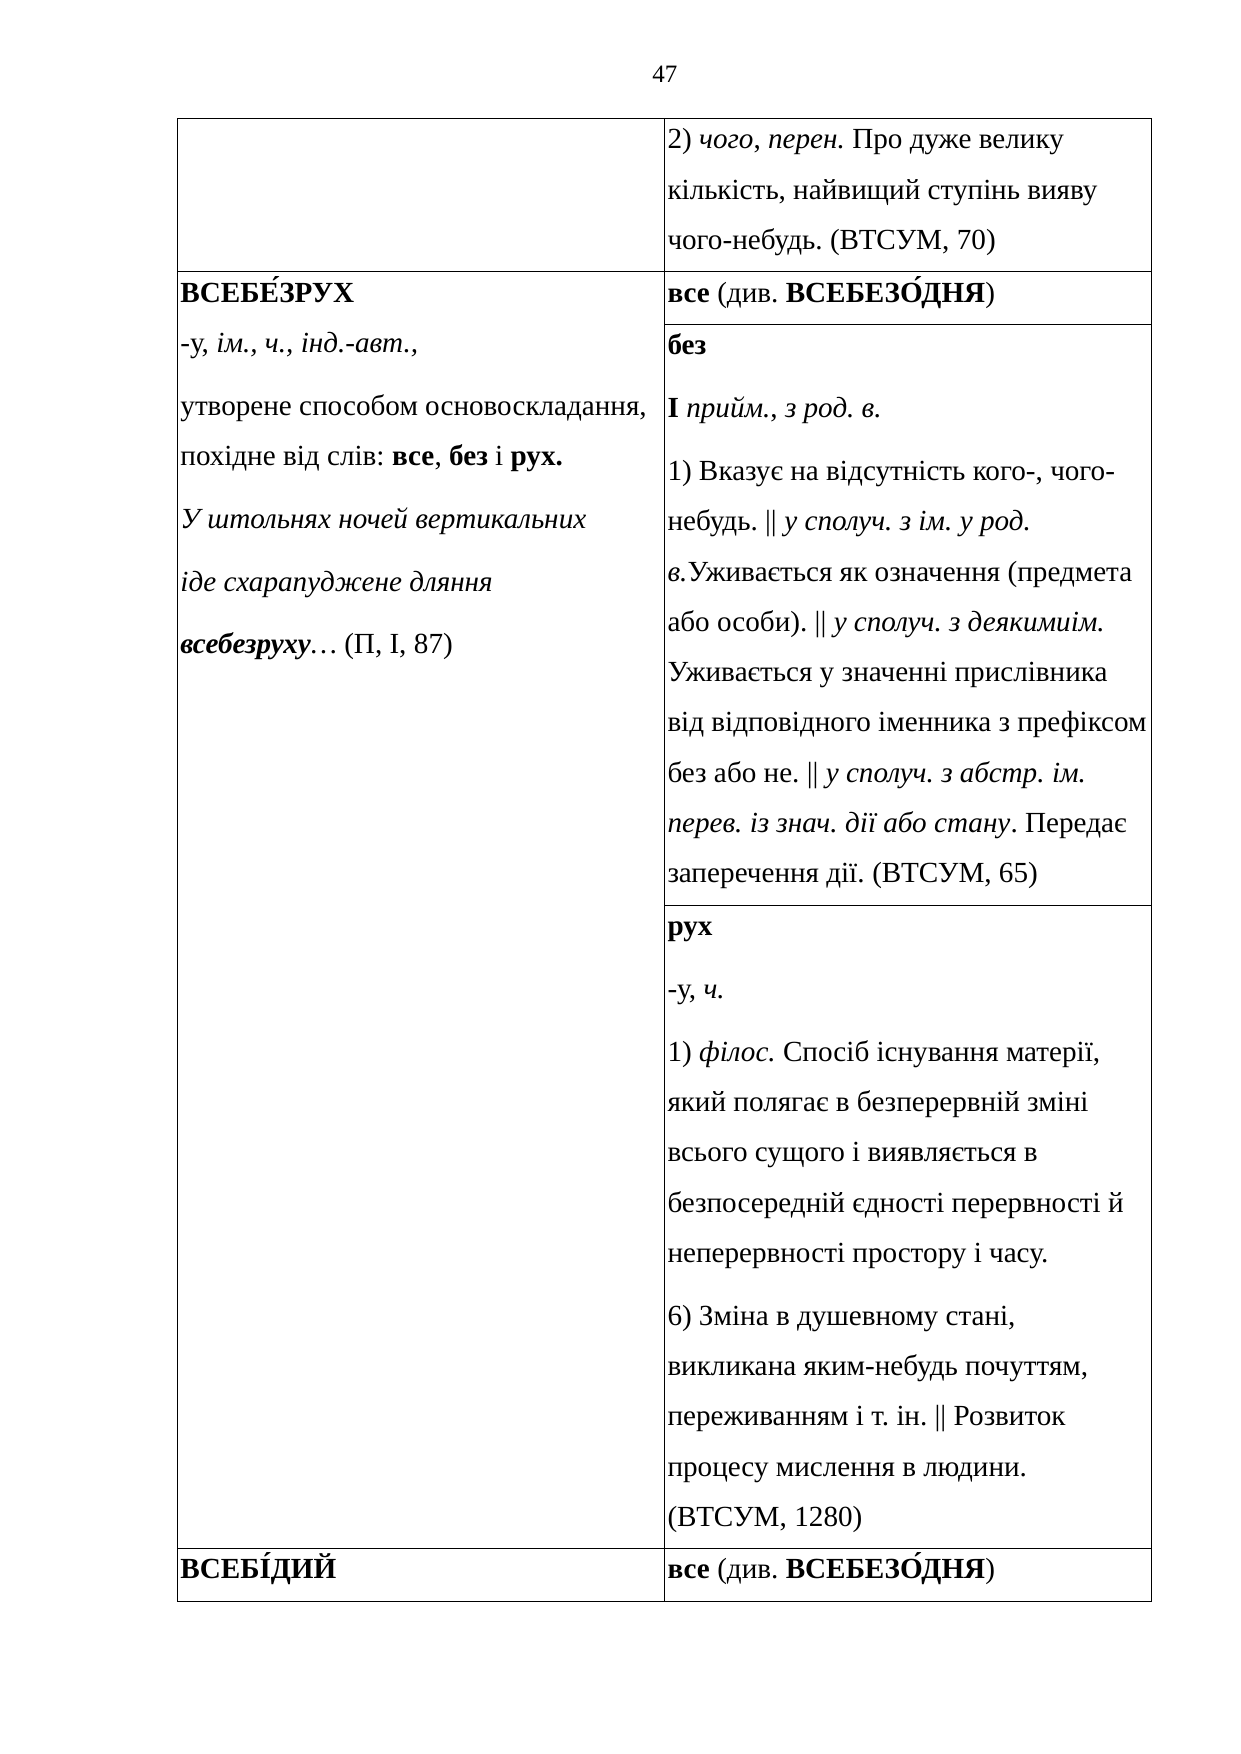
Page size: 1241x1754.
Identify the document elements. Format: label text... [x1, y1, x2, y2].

table_cell ВСЕБІ́ДИЙ [178, 1549, 664, 1601]
table_cell все (див. ВСЕБЕЗО́ДНЯ) [665, 1549, 1151, 1601]
table_cell все (див. ВСЕБЕЗО́ДНЯ) [665, 272, 1151, 324]
table_cell 2) чого, перен. Про дуже велику кількість, найвищий ступінь вияву чого-небудь. (ВТСУМ, 70) [665, 119, 1151, 271]
table_cell ВСЕБЕ́ЗРУХ -у, ім., ч., інд.-авт., утворене способом основоскладання, похідне від слів: все, без і рух. У штольнях ночей вертикальних іде схарапуджене дляння всебезруху… (П, І, 87) [178, 272, 664, 1548]
table_cell [178, 119, 664, 271]
table_cell без I прийм., з род. в. 1) Вказує на відсутність кого-, чого-небудь. || у сполуч. з ім. у род. в.Уживається як означення (предмета або особи). || у сполуч. з деякимиім. Уживається у значенні прислівника від відповідного іменника з префіксом без або не. || у сполуч. з абстр. ім. перев. із знач. дії або стану. Передає заперечення дії. (ВТСУМ, 65) [665, 325, 1151, 904]
table_cell рух -у, ч. 1) філос. Спосіб існування матерії, який полягає в безперервній зміні всього сущого і виявляється в безпосередній єдності перервності й неперервності простору і часу. 6) Зміна в душевному стані, викликана яким-небудь почуттям, переживанням і т. ін. || Розвиток процесу мислення в людини. (ВТСУМ, 1280) [665, 906, 1151, 1548]
